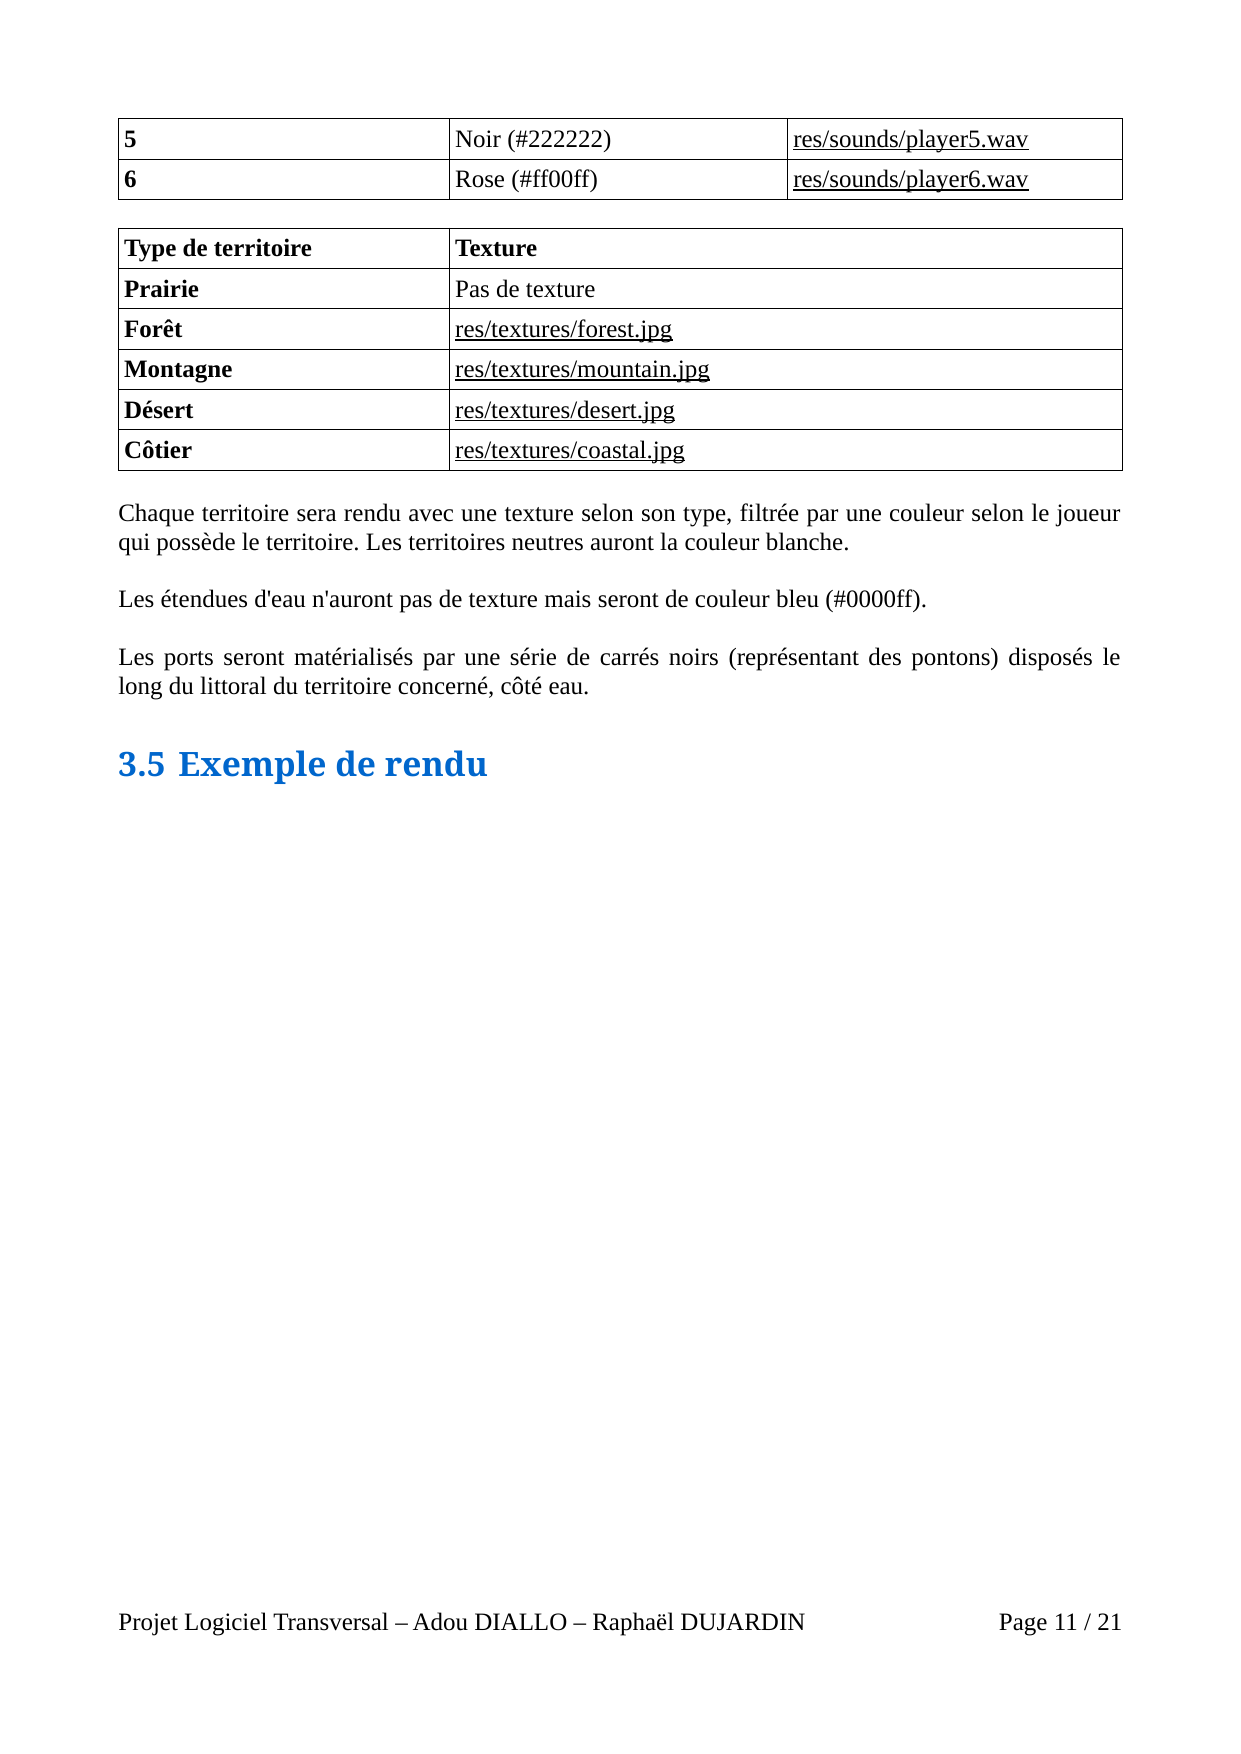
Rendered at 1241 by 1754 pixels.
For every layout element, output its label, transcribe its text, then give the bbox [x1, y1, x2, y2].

table_cell res/textures/coastal.jpg [450, 430, 1122, 469]
subtitle Exemple de rendu [118, 741, 1122, 787]
table_cell res/sounds/player5.wav [788, 119, 1122, 158]
table_cell 6 [119, 160, 449, 199]
table_cell res/textures/desert.jpg [450, 390, 1122, 429]
table_cell res/textures/forest.jpg [450, 309, 1122, 348]
table_cell Montagne [119, 350, 449, 389]
text Les étendues d'eau n'auront pas de texture mais seront de couleur bleu (#0000ff). [118, 584, 1122, 613]
table_cell Pas de texture [450, 269, 1122, 308]
table_cell Côtier [119, 430, 449, 469]
table_header Type de territoire [119, 229, 449, 268]
text Chaque territoire sera rendu avec une texture selon son type, filtrée par une couleur selon le joueur qui possède le territoire. Les territoires neutres auront la couleur blanche. [118, 498, 1122, 556]
table_cell 5 [119, 119, 449, 158]
table_cell Désert [119, 390, 449, 429]
table_cell Prairie [119, 269, 449, 308]
table_header Texture [450, 229, 1122, 268]
text Les ports seront matérialisés par une série de carrés noirs (représentant des pontons) disposés le long du littoral du territoire concerné, côté eau. [118, 642, 1122, 699]
table_cell Forêt [119, 309, 449, 348]
table_cell res/textures/mountain.jpg [450, 350, 1122, 389]
table_cell Noir (#222222) [450, 119, 787, 158]
table_cell Rose (#ff00ff) [450, 160, 787, 199]
table_cell res/sounds/player6.wav [788, 160, 1122, 199]
